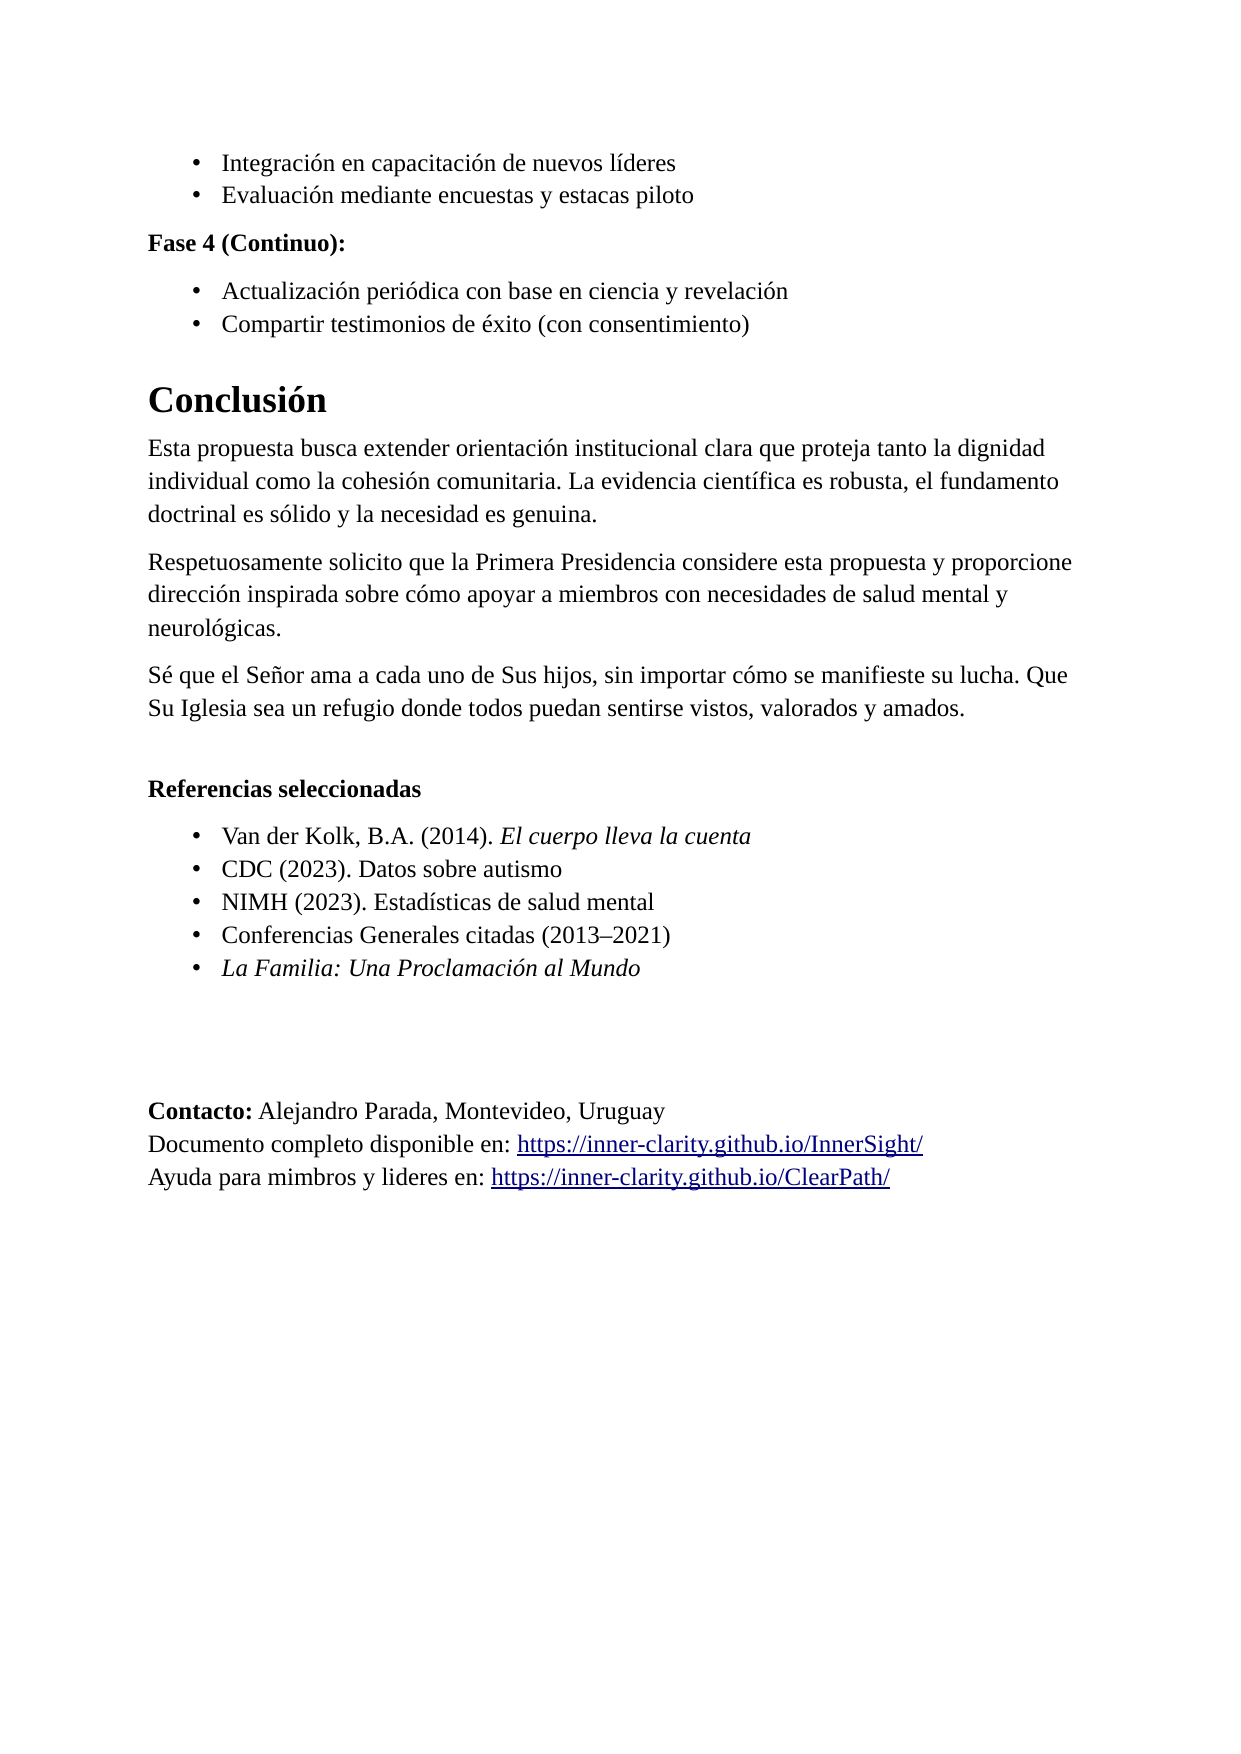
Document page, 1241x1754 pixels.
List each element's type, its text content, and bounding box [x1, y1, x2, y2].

list CDC (2023). Datos sobre autismo [192, 854, 1093, 883]
list Integración en capacitación de nuevos líderes [192, 148, 1093, 176]
text Fase 4 (Continuo): [148, 228, 1093, 257]
list Compartir testimonios de éxito (con consentimiento) [192, 309, 1093, 338]
text Esta propuesta busca extender orientación institucional clara que proteja tanto la dignidad individual como la cohesión comunitaria. La evidencia científica es robusta, el fundamento doctrinal es sólido y la necesidad es genuina. [148, 433, 1093, 528]
subtitle Conclusión [148, 377, 1093, 420]
list La Familia: Una Proclamación al Mundo [192, 953, 1093, 982]
list Van der Kolk, B.A. (2014). El cuerpo lleva la cuenta [192, 821, 1093, 850]
text Sé que el Señor ama a cada uno de Sus hijos, sin importar cómo se manifieste su lucha. Que Su Iglesia sea un refugio donde todos puedan sentirse vistos, valorados y amados. [148, 660, 1093, 755]
list Evaluación mediante encuestas y estacas piloto [192, 181, 1093, 209]
text Respetuosamente solicito que la Primera Presidencia considere esta propuesta y proporcione dirección inspirada sobre cómo apoyar a miembros con necesidades de salud mental y neurológicas. [148, 547, 1093, 641]
list NIMH (2023). Estadísticas de salud mental [192, 887, 1093, 916]
text Referencias seleccionadas [148, 774, 1093, 803]
list Actualización periódica con base en ciencia y revelación [192, 276, 1093, 304]
text Contacto: Alejandro Parada, Montevideo, Uruguay Documento completo disponible en: https://inner-clarity.github.io/InnerSight/ Ayuda para mimbros y lideres en: https://inner-clarity.github.io/ClearPath/ [148, 1096, 1093, 1191]
list Conferencias Generales citadas (2013–2021) [192, 921, 1093, 949]
